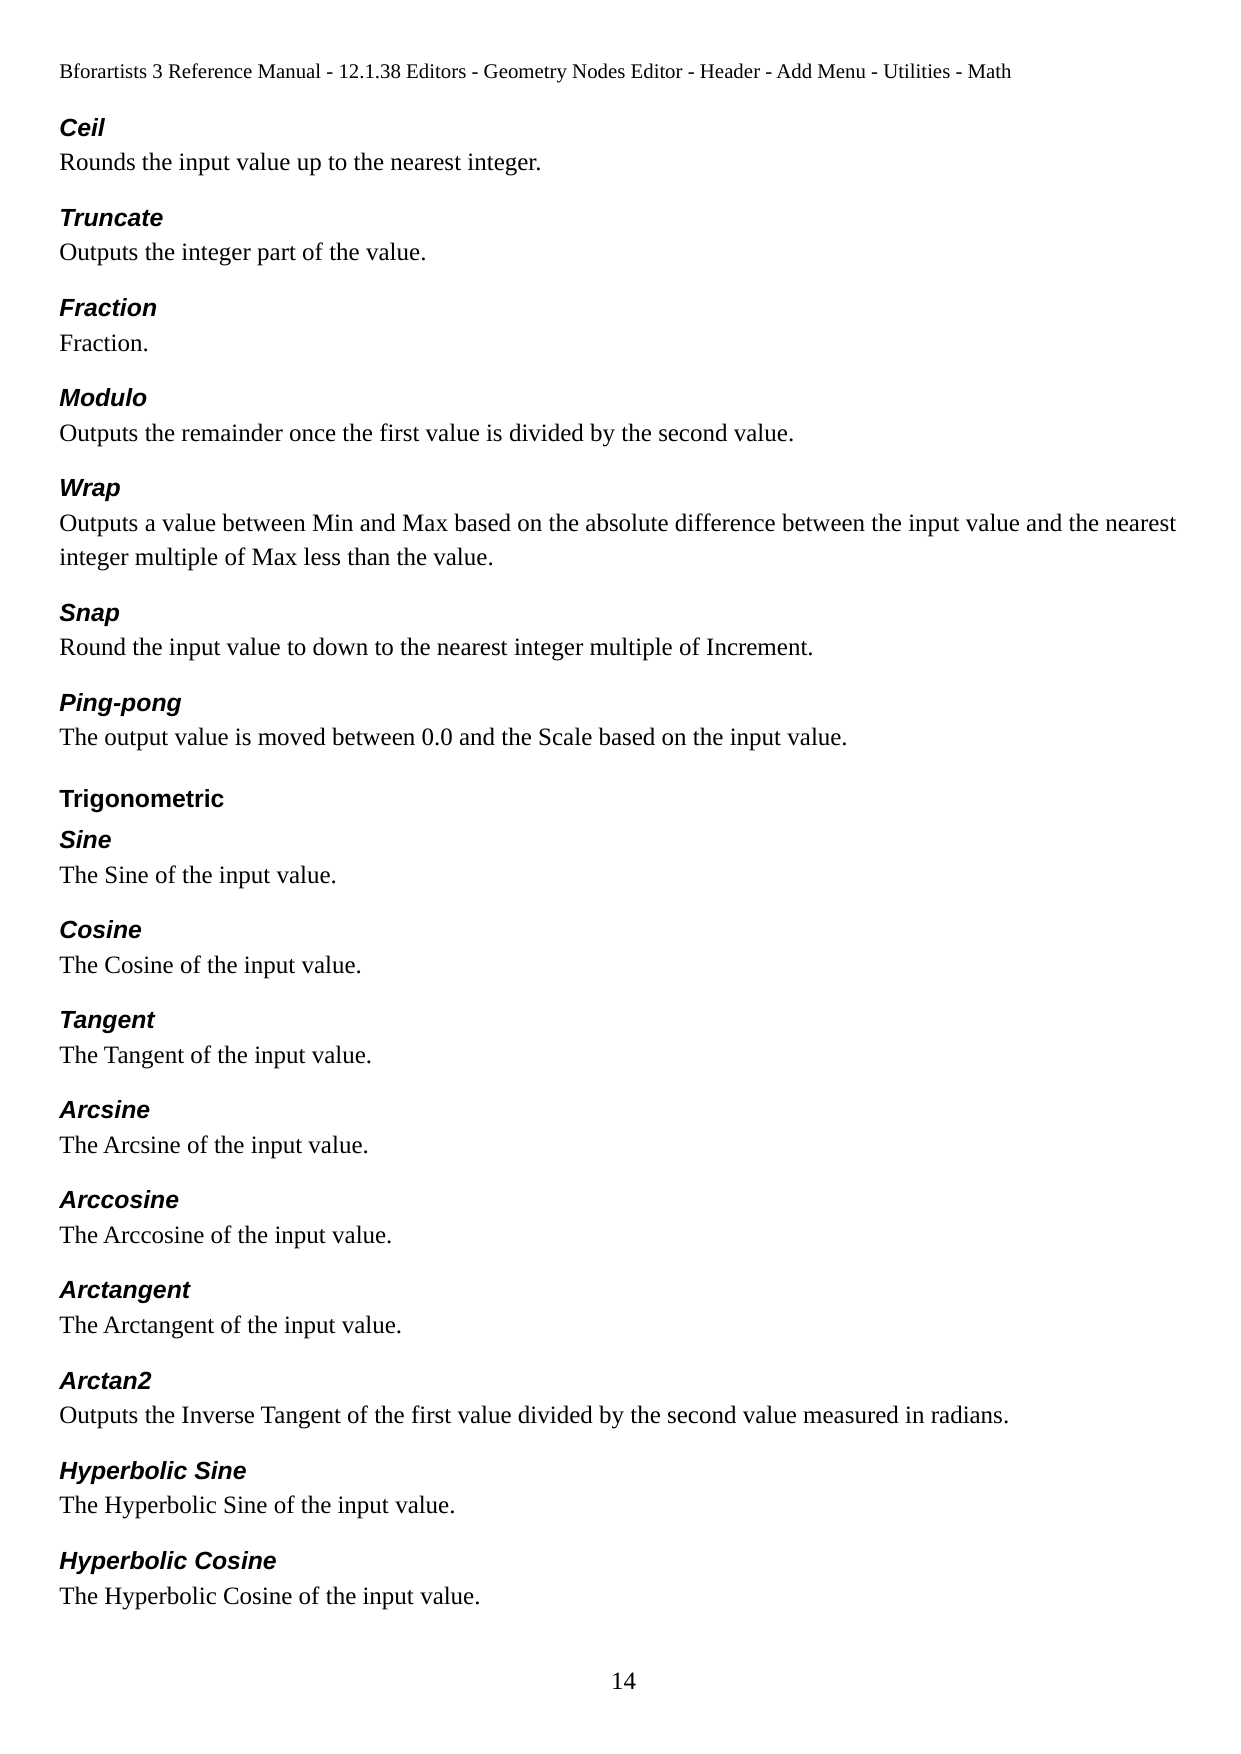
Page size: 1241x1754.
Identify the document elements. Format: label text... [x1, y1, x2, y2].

text The Arcsine of the input value. [59, 1130, 1181, 1159]
text The output value is moved between 0.0 and the Scale based on the input value. [59, 722, 1181, 751]
text Outputs the integer part of the value. [59, 237, 1181, 266]
subtitle Fraction [59, 293, 1181, 321]
text Outputs the remainder once the first value is divided by the second value. [59, 418, 1181, 446]
text The Arccosine of the input value. [59, 1220, 1181, 1249]
subtitle Arccosine [59, 1186, 1181, 1214]
subtitle Arctan2 [59, 1366, 1181, 1394]
text The Hyperbolic Cosine of the input value. [59, 1581, 1181, 1609]
subtitle Snap [59, 598, 1181, 626]
subtitle Arctangent [59, 1276, 1181, 1304]
subtitle Wrap [59, 473, 1181, 502]
subtitle Hyperbolic Sine [59, 1456, 1181, 1484]
subtitle Modulo [59, 383, 1181, 411]
subtitle Cosine [59, 915, 1181, 944]
text Fraction. [59, 328, 1181, 356]
text The Tangent of the input value. [59, 1040, 1181, 1069]
subtitle Ping-pong [59, 688, 1181, 716]
subtitle Sine [59, 825, 1181, 854]
subtitle Hyperbolic Cosine [59, 1546, 1181, 1574]
text Outputs the Inverse Tangent of the first value divided by the second value measured in radians. [59, 1401, 1181, 1429]
text The Cosine of the input value. [59, 950, 1181, 979]
subtitle Trigonometric [59, 784, 1181, 813]
subtitle Tangent [59, 1005, 1181, 1034]
text Outputs a value between Min and Max based on the absolute difference between the input value and the nearest integer multiple of Max less than the value. [59, 508, 1181, 571]
subtitle Truncate [59, 203, 1181, 231]
subtitle Ceil [59, 113, 1181, 141]
text Round the input value to down to the nearest integer multiple of Increment. [59, 632, 1181, 661]
text The Arctangent of the input value. [59, 1310, 1181, 1339]
text Rounds the input value up to the nearest integer. [59, 147, 1181, 176]
subtitle Arcsine [59, 1095, 1181, 1124]
text The Hyperbolic Sine of the input value. [59, 1491, 1181, 1519]
text The Sine of the input value. [59, 860, 1181, 889]
